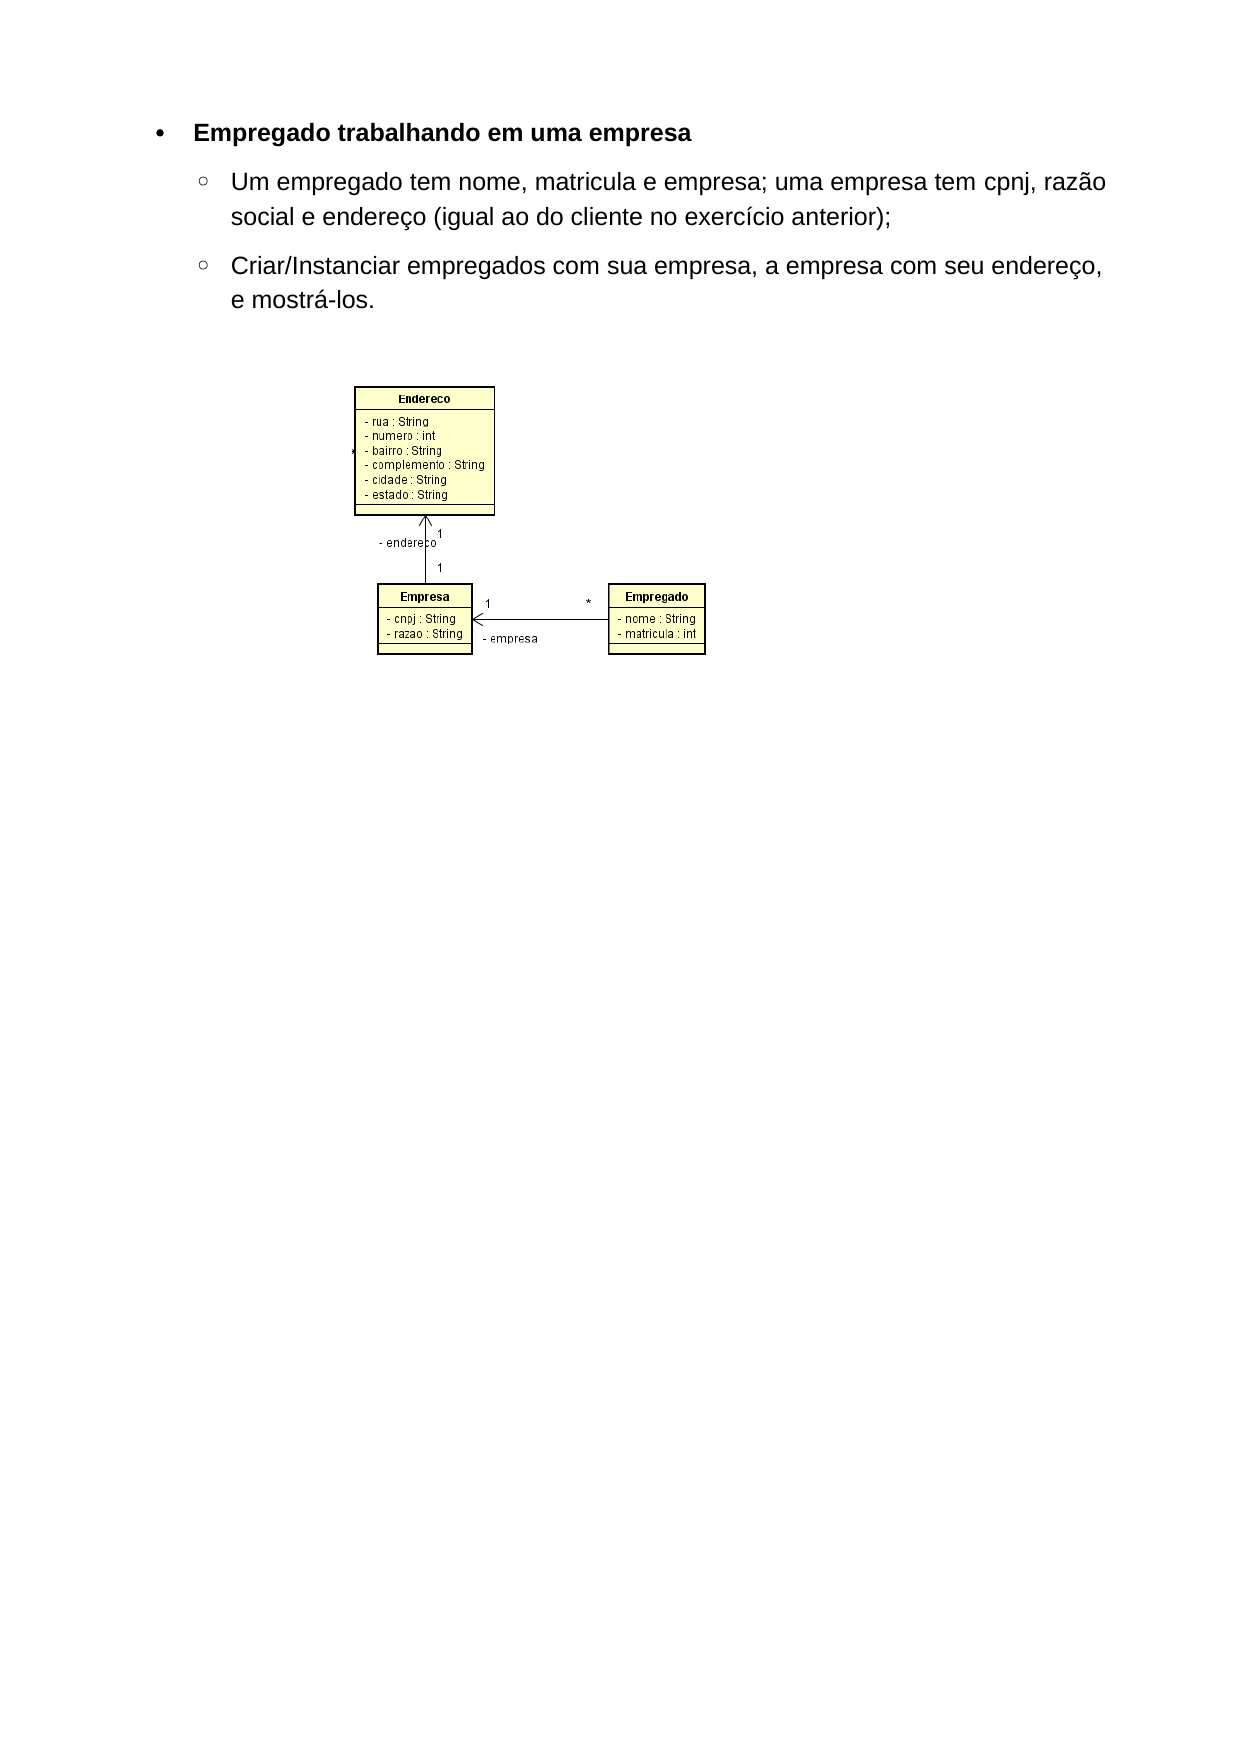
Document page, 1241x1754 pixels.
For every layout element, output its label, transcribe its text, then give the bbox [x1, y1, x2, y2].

list Criar/Instanciar empregados com sua empresa, a empresa com seu endereço, e mostrá-los. [193, 251, 1122, 314]
list Empregado trabalhando em uma empresa [156, 118, 1122, 147]
list Um empregado tem nome, matricula e empresa; uma empresa tem cpnj, razão social e endereço (igual ao do cliente no exercício anterior); [193, 167, 1122, 231]
picture [351, 366, 724, 673]
